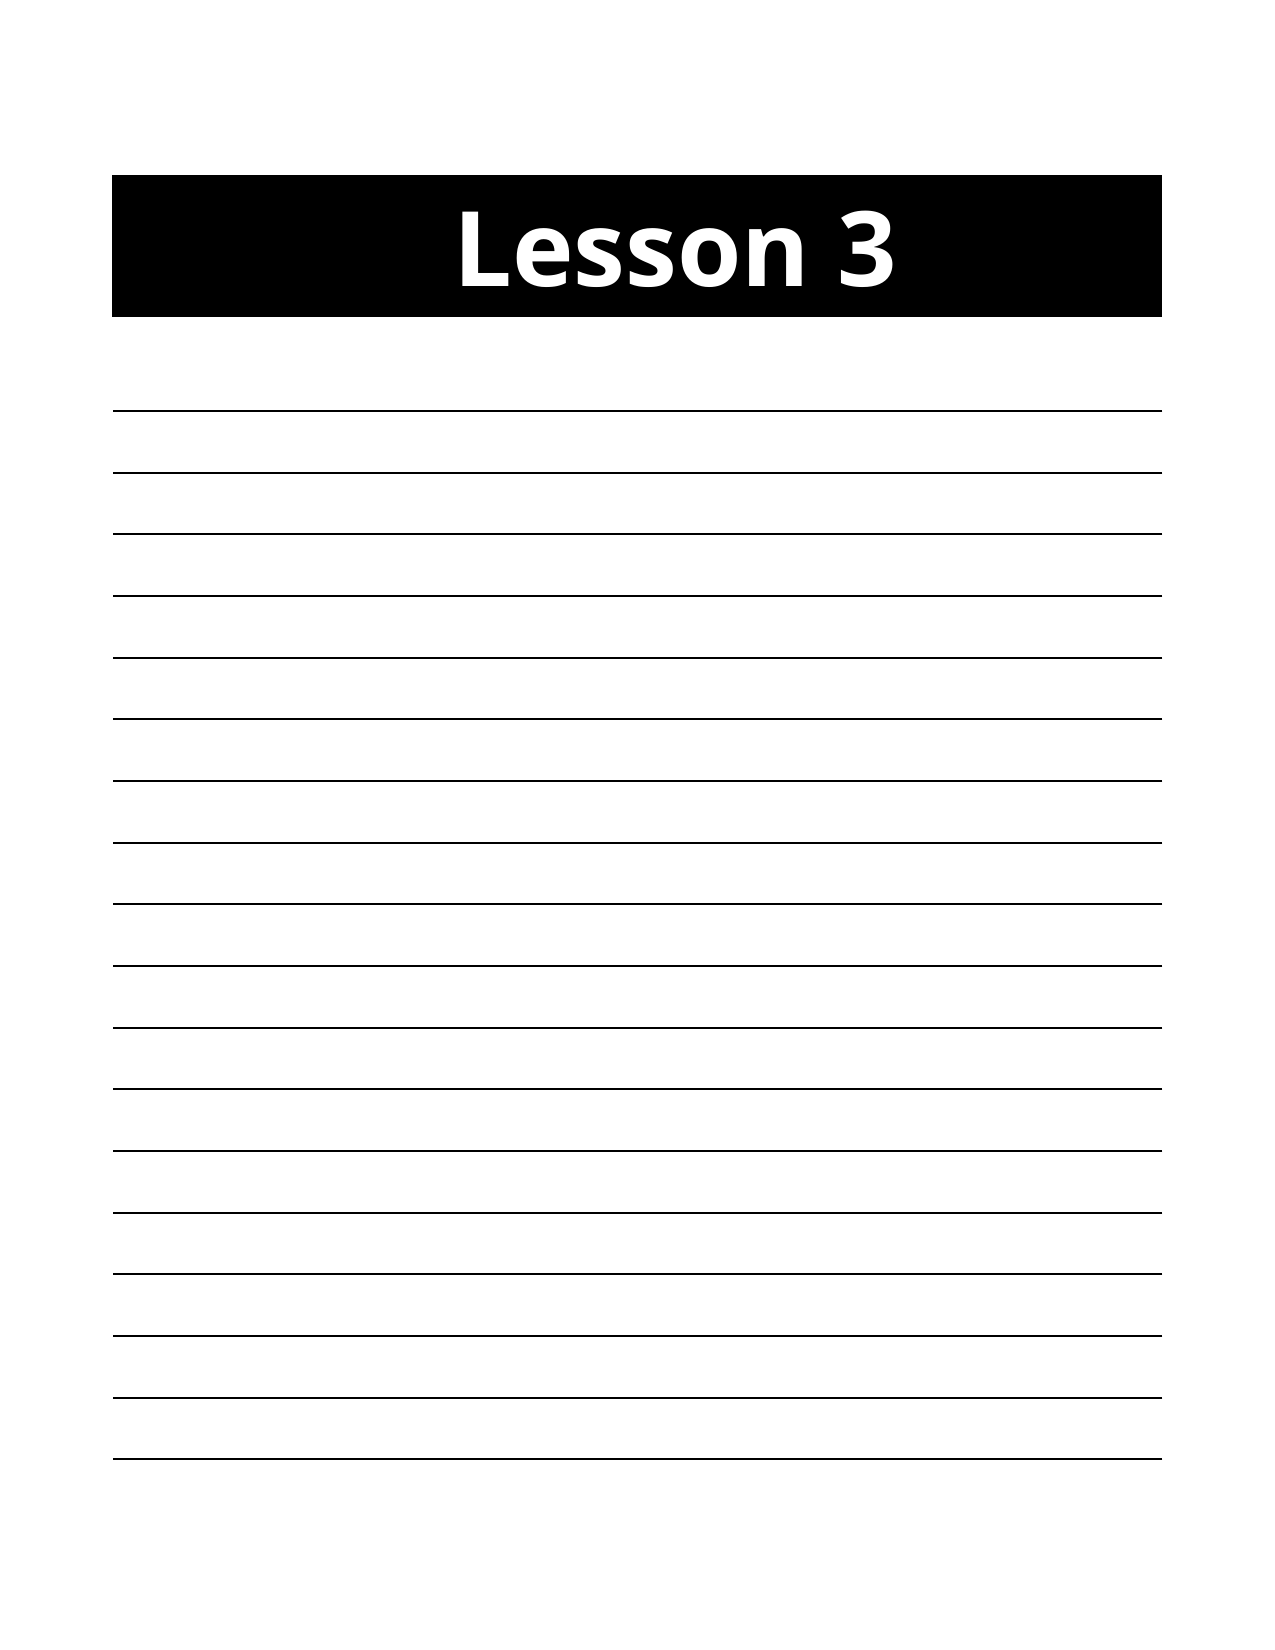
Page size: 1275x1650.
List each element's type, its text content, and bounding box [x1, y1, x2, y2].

subtitle Lesson 3 [112, 175, 1162, 317]
